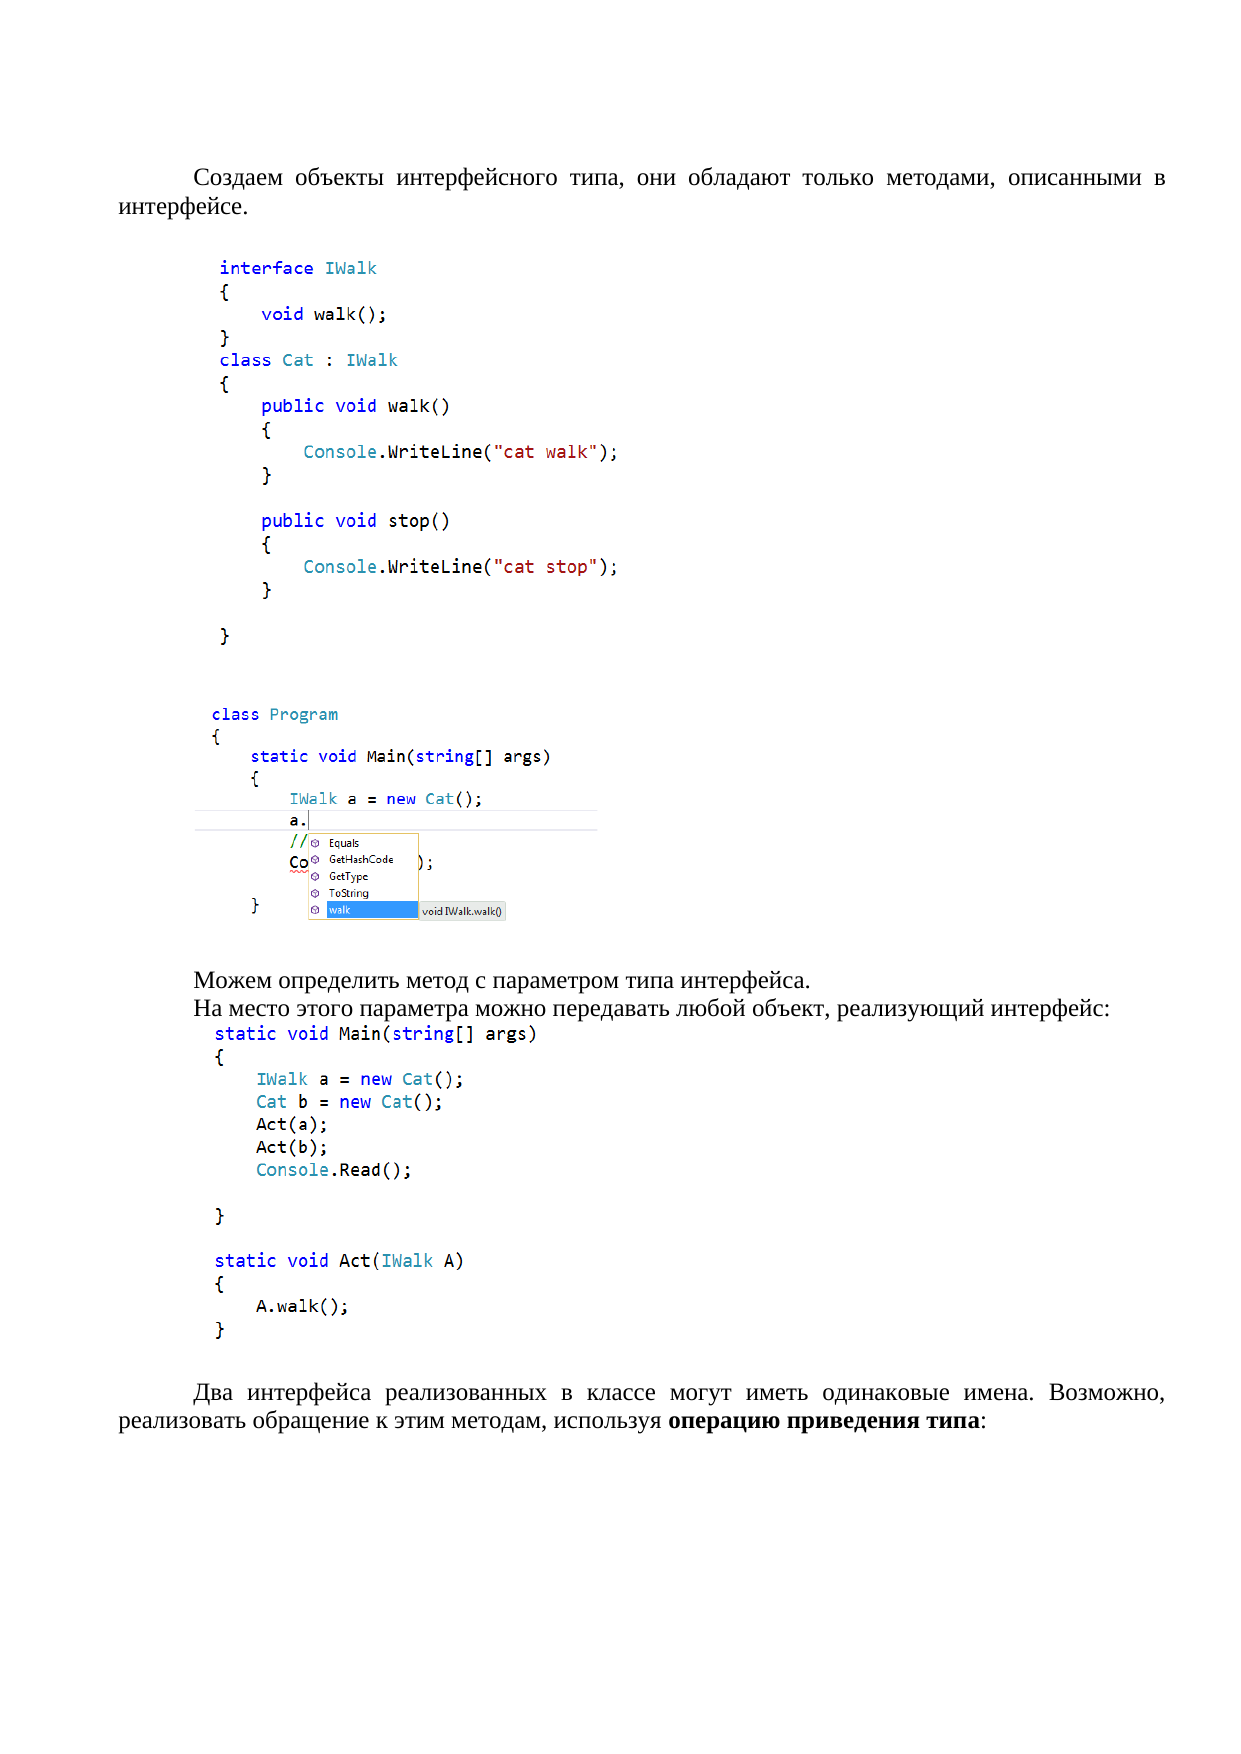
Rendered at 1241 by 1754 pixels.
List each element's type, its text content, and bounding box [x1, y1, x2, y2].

text Можем определить метод с параметром типа интерфейса. [118, 965, 1167, 993]
picture [194, 1023, 577, 1375]
picture [194, 694, 598, 935]
text Создаем объекты интерфейсного типа, они обладают только методами, описанными в интерфейсе. [118, 162, 1167, 219]
picture [194, 250, 679, 663]
text Два интерфейса реализованных в классе могут иметь одинаковые имена. Возможно, реализовать обращение к этим методам, используя операцию приведения типа: [118, 1377, 1167, 1434]
text На место этого параметра можно передавать любой объект, реализующий интерфейс: [118, 993, 1167, 1022]
